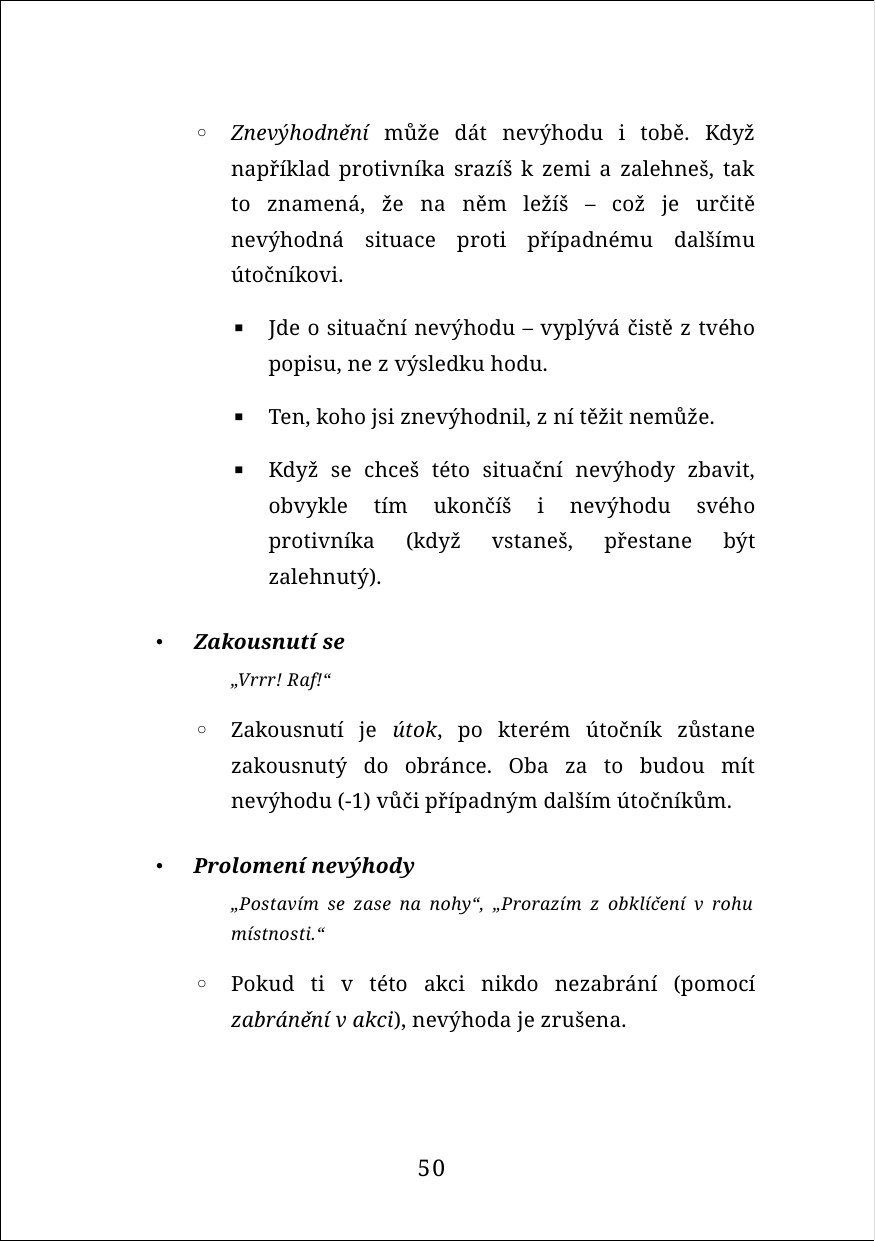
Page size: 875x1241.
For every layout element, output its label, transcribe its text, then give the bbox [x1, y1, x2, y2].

list Pokud ti v této akci nikdo nezabrání (pomocí zabránění v akci), nevýhoda je zrušena. [193, 969, 756, 1033]
list „Postavím se zase na nohy“, „Prorazím z obklíčení v rohu místnosti.“ [193, 891, 756, 946]
list Ten, koho jsi znevýhodnil, z ní těžit nemůže. [231, 402, 756, 431]
list „Vrrr! Raf!“ [193, 667, 756, 691]
list Znevýhodnění může dát nevýhodu i tobě. Když například protivníka srazíš k zemi a zalehneš, tak to znamená, že na něm ležíš – což je určitě nevýhodná situace proti případnému dalšímu útočníkovi. [193, 118, 756, 289]
list Zakousnutí je útok, po kterém útočník zůstane zakousnutý do obránce. Oba za to budou mít nevýhodu (-1) vůči případným dalším útočníkům. [193, 715, 756, 815]
subtitle Zakousnutí se [156, 627, 756, 656]
list Jde o situační nevýhodu – vyplývá čistě z tvého popisu, ne z výsledku hodu. [231, 313, 756, 377]
subtitle Prolomení nevýhody [156, 851, 756, 880]
list Když se chceš této situační nevýhody zbavit, obvykle tím ukončíš i nevýhodu svého protivníka (když vstaneš, přestane být zalehnutý). [231, 456, 756, 591]
